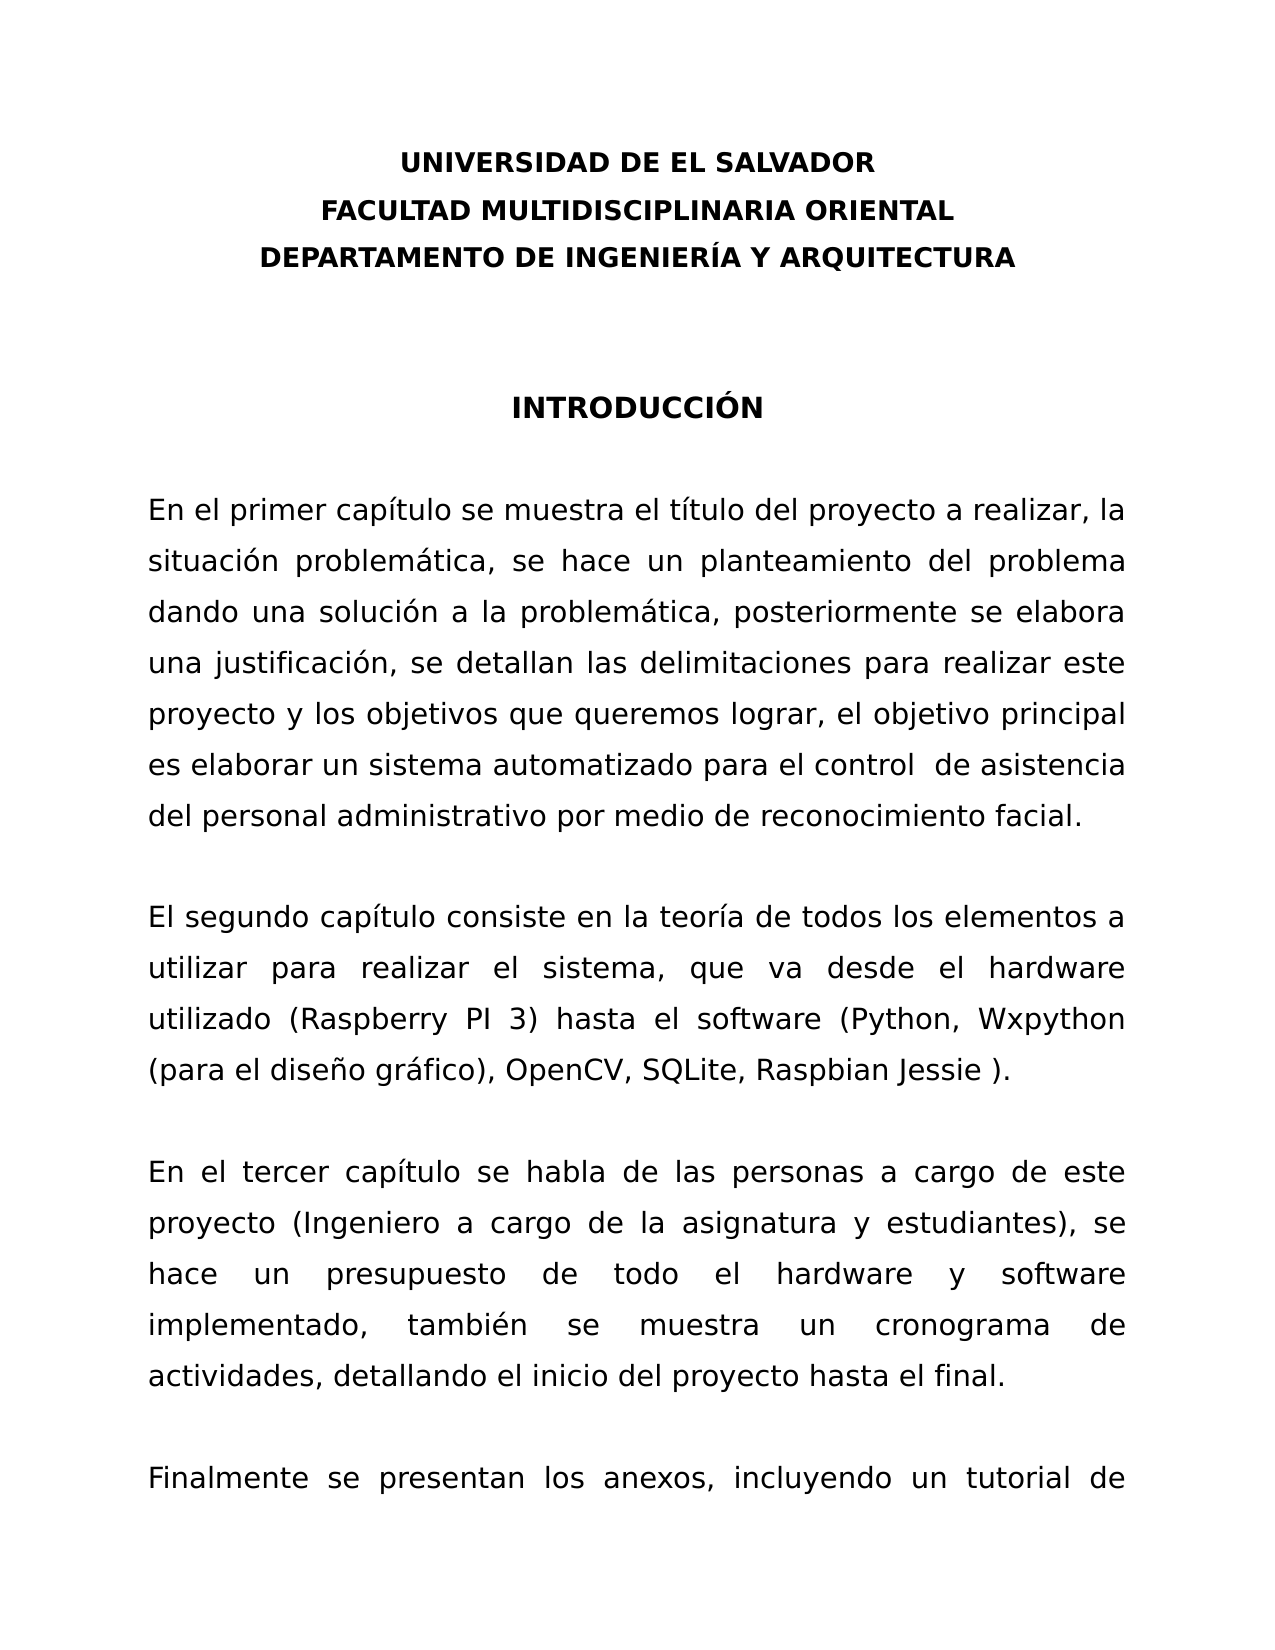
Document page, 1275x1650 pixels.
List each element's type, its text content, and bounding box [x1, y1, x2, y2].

text El segundo capítulo consiste en la teoría de todos los elementos a utilizar para realizar el sistema, que va desde el hardware utilizado (Raspberry PI 3) hasta el software (Python, Wxpython (para el diseño gráfico), OpenCV, SQLite, Raspbian Jessie ). [148, 901, 1127, 1087]
text FACULTAD MULTIDISCIPLINARIA ORIENTAL [148, 195, 1127, 226]
text DEPARTAMENTO DE INGENIERÍA Y ARQUITECTURA [148, 242, 1127, 274]
text INTRODUCCIÓN [148, 391, 1127, 425]
text En el tercer capítulo se habla de las personas a cargo de este proyecto (Ingeniero a cargo de la asignatura y estudiantes), se hace un presupuesto de todo el hardware y software implementado, también se muestra un cronograma de actividades, detallando el inicio del proyecto hasta el final. [148, 1155, 1127, 1393]
text UNIVERSIDAD DE EL SALVADOR [148, 148, 1127, 179]
text En el primer capítulo se muestra el título del proyecto a realizar, la situación problemática, se hace un planteamiento del problema dando una solución a la problemática, posteriormente se elabora una justificación, se detallan las delimitaciones para realizar este proyecto y los objetivos que queremos lograr, el objetivo principal es elaborar un sistema automatizado para el control de asistencia del personal administrativo por medio de reconocimiento facial. [148, 493, 1127, 833]
text Finalmente se presentan los anexos, incluyendo un tutorial de [148, 1461, 1127, 1495]
